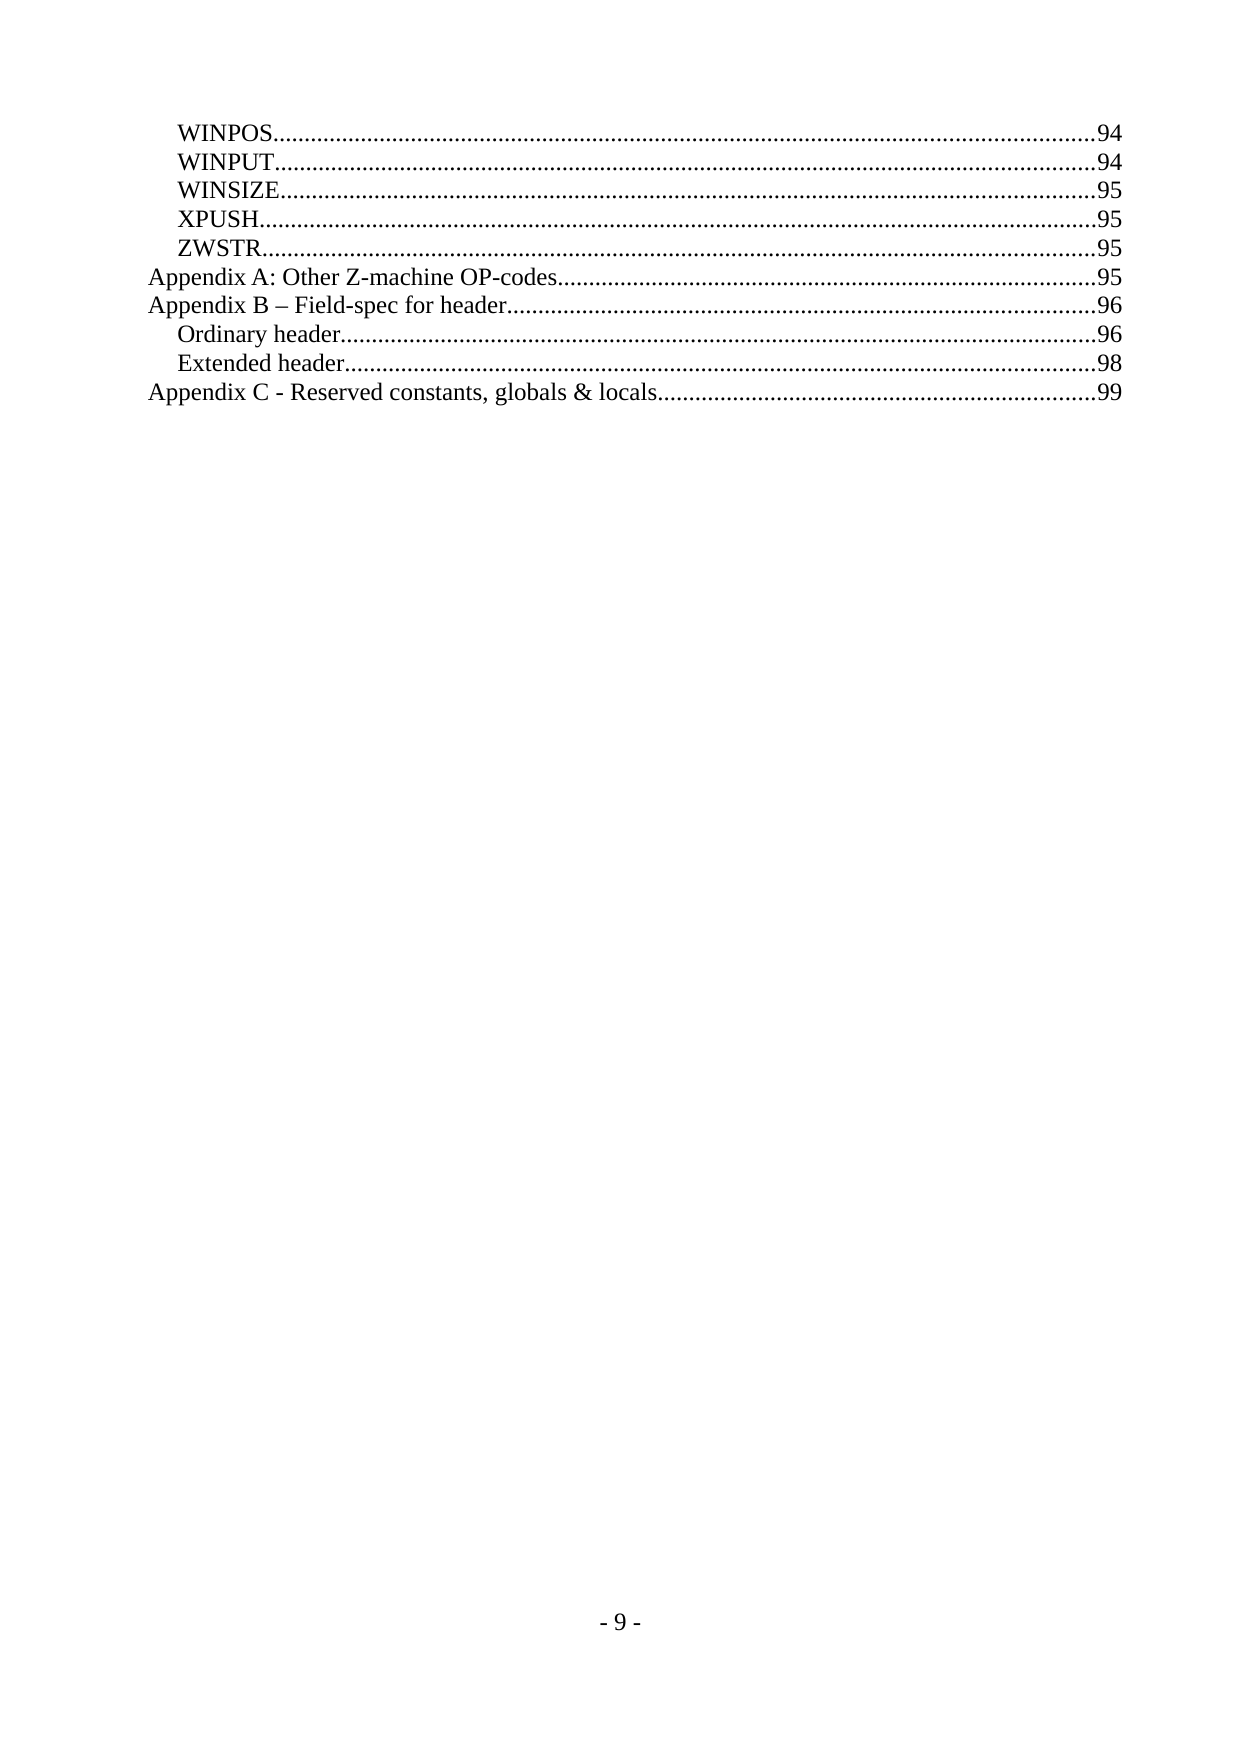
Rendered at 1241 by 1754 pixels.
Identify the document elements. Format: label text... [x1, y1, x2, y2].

text Appendix B – Field-spec for header 96 [148, 291, 1122, 319]
text WINPUT 94 [177, 147, 1122, 176]
text XPUSH 95 [177, 204, 1122, 233]
text WINSIZE 95 [177, 176, 1122, 204]
text Appendix C - Reserved constants, globals & locals 99 [148, 377, 1122, 406]
text ZWSTR 95 [177, 233, 1122, 262]
text Appendix A: Other Z-machine OP-codes 95 [148, 262, 1122, 291]
text Extended header 98 [177, 348, 1122, 377]
text Ordinary header 96 [177, 319, 1122, 348]
text WINPOS 94 [177, 118, 1122, 147]
